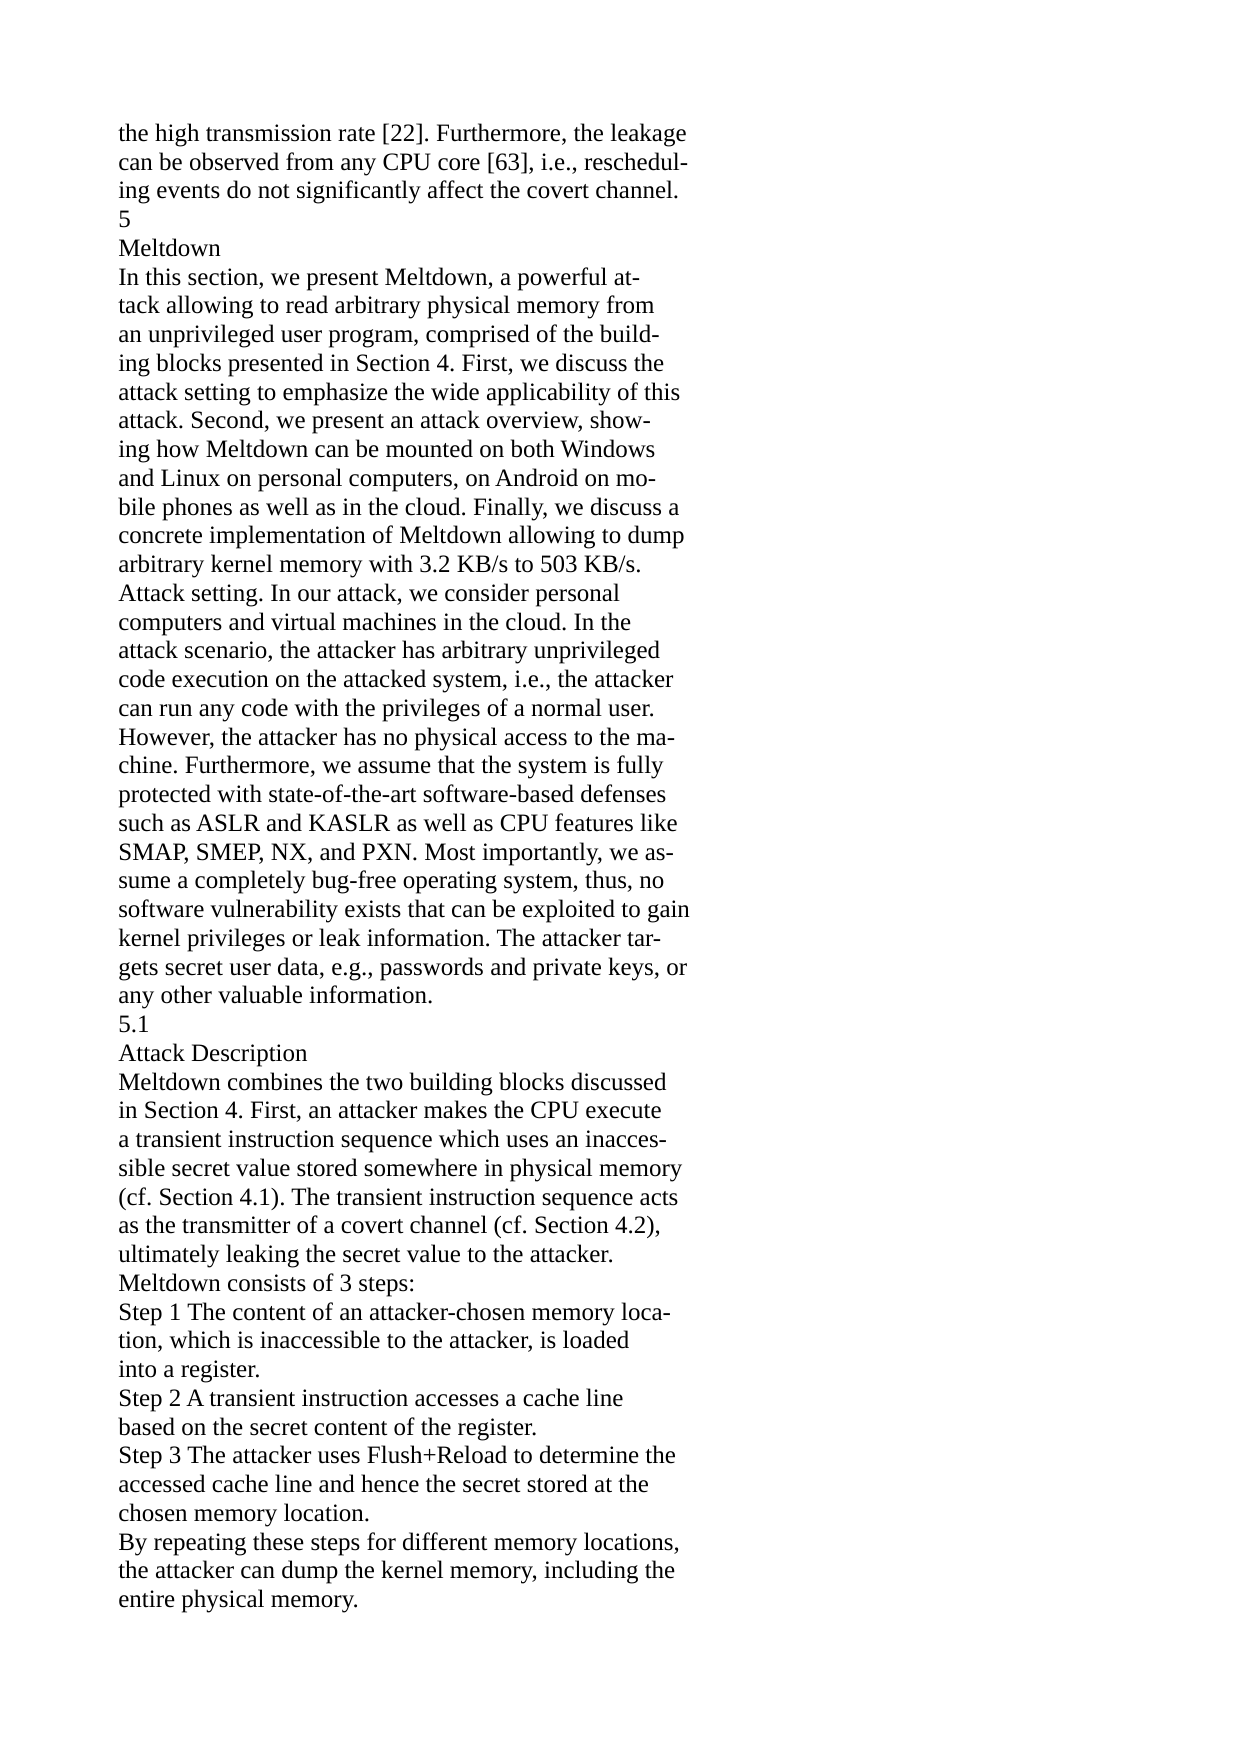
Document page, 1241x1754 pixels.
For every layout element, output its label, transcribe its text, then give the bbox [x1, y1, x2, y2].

text protected with state-of-the-art software-based defenses [118, 779, 1122, 808]
text By repeating these steps for different memory locations, [118, 1527, 1122, 1556]
text computers and virtual machines in the cloud. In the [118, 607, 1122, 636]
text attack. Second, we present an attack overview, show- [118, 406, 1122, 434]
text attack scenario, the attacker has arbitrary unprivileged [118, 636, 1122, 664]
text the high transmission rate [22]. Furthermore, the leakage [118, 118, 1122, 147]
text In this section, we present Meltdown, a powerful at- [118, 262, 1122, 291]
text Attack setting. In our attack, we consider personal [118, 578, 1122, 607]
text arbitrary kernel memory with 3.2 KB/s to 503 KB/s. [118, 549, 1122, 578]
text as the transmitter of a covert channel (cf. Section 4.2), [118, 1211, 1122, 1239]
text the attacker can dump the kernel memory, including the [118, 1556, 1122, 1584]
text in Section 4. First, an attacker makes the CPU execute [118, 1096, 1122, 1124]
text attack setting to emphasize the wide applicability of this [118, 377, 1122, 406]
text tion, which is inaccessible to the attacker, is loaded [118, 1326, 1122, 1354]
text such as ASLR and KASLR as well as CPU features like [118, 808, 1122, 837]
text ing how Meltdown can be mounted on both Windows [118, 434, 1122, 463]
text 5.1 [118, 1009, 1122, 1038]
text tack allowing to read arbitrary physical memory from [118, 291, 1122, 319]
text sible secret value stored somewhere in physical memory [118, 1153, 1122, 1182]
text concrete implementation of Meltdown allowing to dump [118, 521, 1122, 549]
text (cf. Section 4.1). The transient instruction sequence acts [118, 1182, 1122, 1211]
text gets secret user data, e.g., passwords and private keys, or [118, 952, 1122, 981]
text based on the secret content of the register. [118, 1412, 1122, 1441]
text Attack Description [118, 1038, 1122, 1067]
text software vulnerability exists that can be exploited to gain [118, 894, 1122, 923]
text SMAP, SMEP, NX, and PXN. Most importantly, we as- [118, 837, 1122, 866]
text a transient instruction sequence which uses an inacces- [118, 1124, 1122, 1153]
text ing blocks presented in Section 4. First, we discuss the [118, 348, 1122, 377]
text chosen memory location. [118, 1498, 1122, 1527]
text sume a completely bug-free operating system, thus, no [118, 866, 1122, 894]
text Meltdown [118, 233, 1122, 262]
text into a register. [118, 1354, 1122, 1383]
text chine. Furthermore, we assume that the system is fully [118, 751, 1122, 779]
text Meltdown combines the two building blocks discussed [118, 1067, 1122, 1096]
text and Linux on personal computers, on Android on mo- [118, 463, 1122, 492]
text Meltdown consists of 3 steps: [118, 1268, 1122, 1297]
text any other valuable information. [118, 981, 1122, 1009]
text code execution on the attacked system, i.e., the attacker [118, 664, 1122, 693]
text can be observed from any CPU core [63], i.e., reschedul- [118, 147, 1122, 176]
text Step 2 A transient instruction accesses a cache line [118, 1383, 1122, 1412]
text ultimately leaking the secret value to the attacker. [118, 1239, 1122, 1268]
text can run any code with the privileges of a normal user. [118, 693, 1122, 722]
text kernel privileges or leak information. The attacker tar- [118, 923, 1122, 952]
text entire physical memory. [118, 1584, 1122, 1613]
text Step 1 The content of an attacker-chosen memory loca- [118, 1297, 1122, 1326]
text accessed cache line and hence the secret stored at the [118, 1469, 1122, 1498]
text an unprivileged user program, comprised of the build- [118, 319, 1122, 348]
text However, the attacker has no physical access to the ma- [118, 722, 1122, 751]
text bile phones as well as in the cloud. Finally, we discuss a [118, 492, 1122, 521]
text Step 3 The attacker uses Flush+Reload to determine the [118, 1441, 1122, 1469]
text ing events do not significantly affect the covert channel. [118, 176, 1122, 204]
text 5 [118, 204, 1122, 233]
